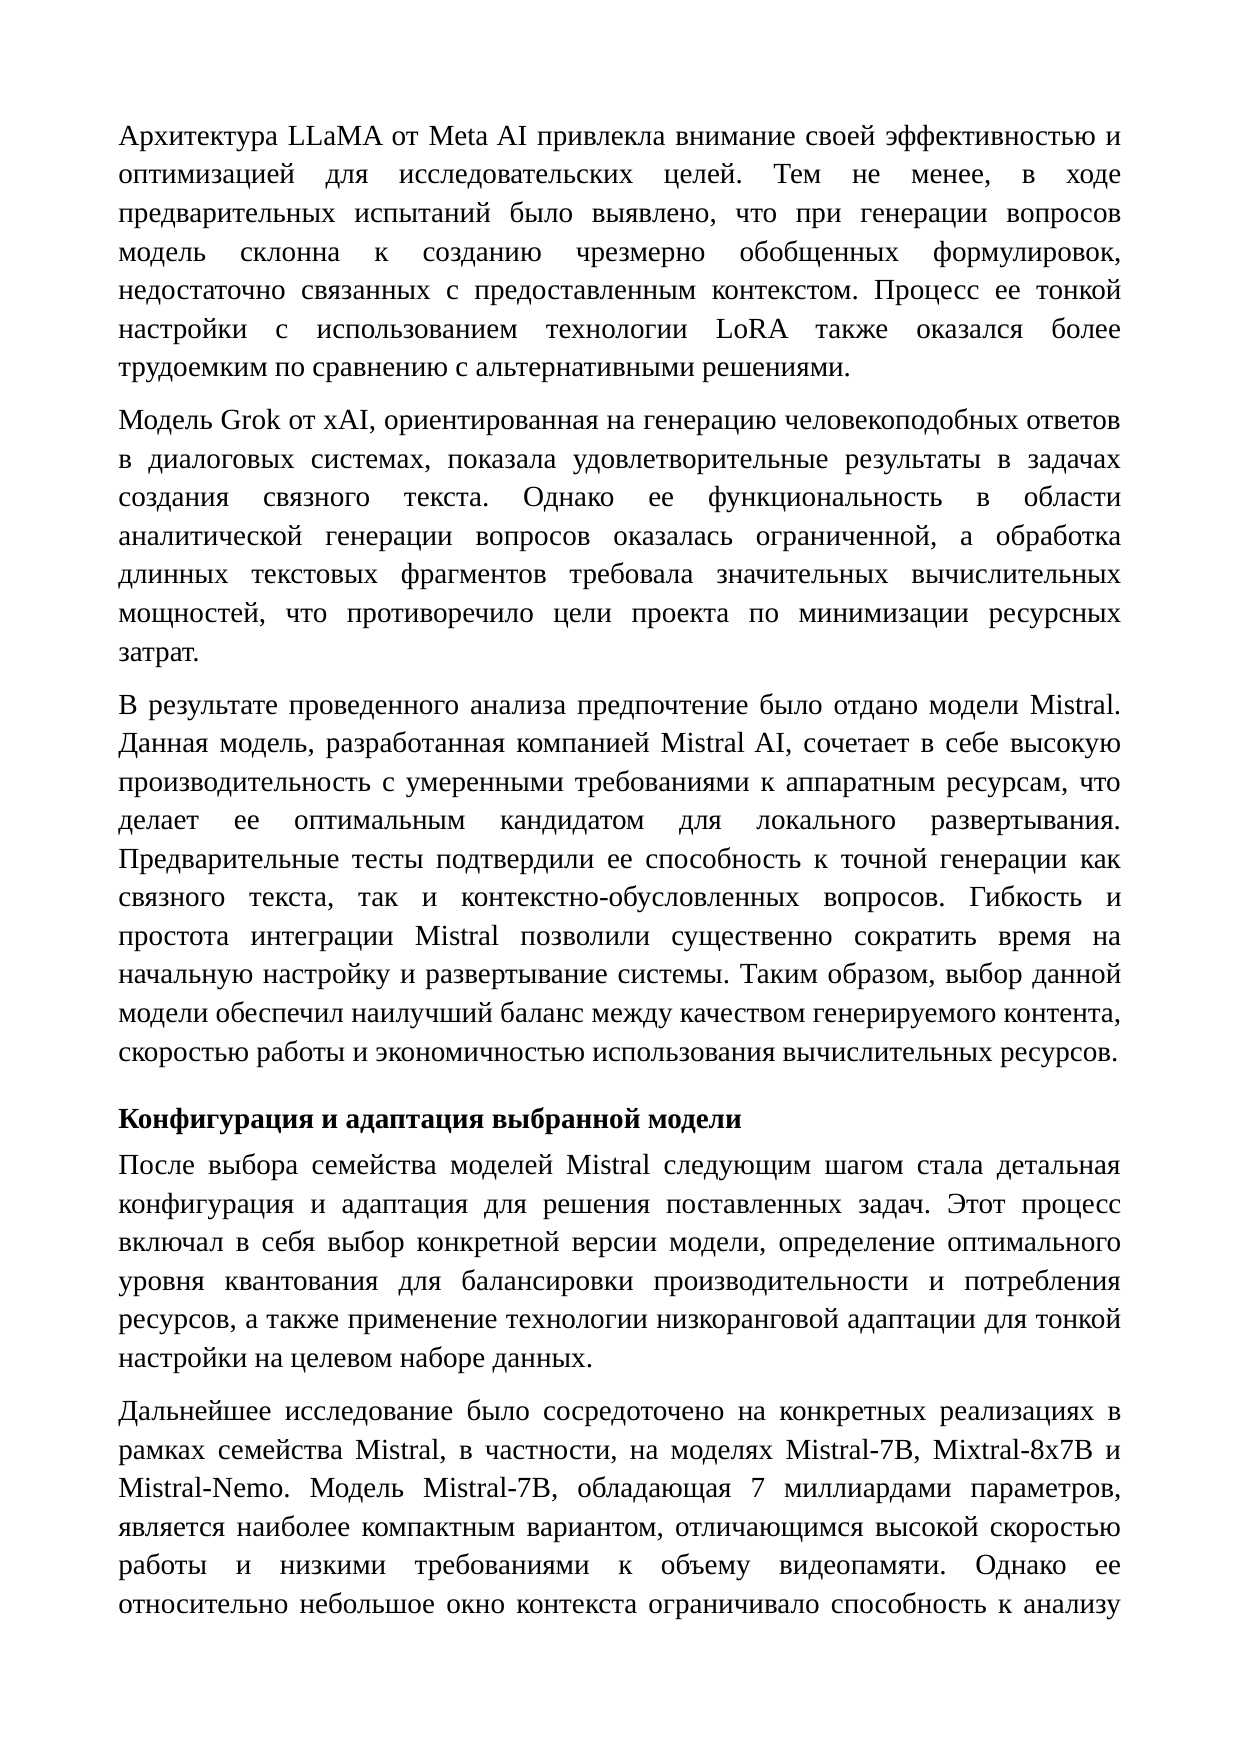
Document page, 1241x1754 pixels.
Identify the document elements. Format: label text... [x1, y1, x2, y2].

subtitle Конфигурация и адаптация выбранной модели [118, 1101, 1122, 1135]
text После выбора семейства моделей Mistral следующим шагом стала детальная конфигурация и адаптация для решения поставленных задач. Этот процесс включал в себя выбор конкретной версии модели, определение оптимального уровня квантования для балансировки производительности и потребления ресурсов, а также применение технологии низкоранговой адаптации для тонкой настройки на целевом наборе данных. [118, 1147, 1122, 1374]
text В результате проведенного анализа предпочтение было отдано модели Mistral. Данная модель, разработанная компанией Mistral AI, сочетает в себе высокую производительность с умеренными требованиями к аппаратным ресурсам, что делает ее оптимальным кандидатом для локального развертывания. Предварительные тесты подтвердили ее способность к точной генерации как связного текста, так и контекстно-обусловленных вопросов. Гибкость и простота интеграции Mistral позволили существенно сократить время на начальную настройку и развертывание системы. Таким образом, выбор данной модели обеспечил наилучший баланс между качеством генерируемого контента, скоростью работы и экономичностью использования вычислительных ресурсов. [118, 687, 1122, 1067]
text Дальнейшее исследование было сосредоточено на конкретных реализациях в рамках семейства Mistral, в частности, на моделях Mistral-7B, Mixtral-8x7B и Mistral-Nemo. Модель Mistral-7B, обладающая 7 миллиардами параметров, является наиболее компактным вариантом, отличающимся высокой скоростью работы и низкими требованиями к объему видеопамяти. Однако ее относительно небольшое окно контекста ограничивало способность к анализу [118, 1393, 1122, 1619]
text Модель Grok от xAI, ориентированная на генерацию человекоподобных ответов в диалоговых системах, показала удовлетворительные результаты в задачах создания связного текста. Однако ее функциональность в области аналитической генерации вопросов оказалась ограниченной, а обработка длинных текстовых фрагментов требовала значительных вычислительных мощностей, что противоречило цели проекта по минимизации ресурсных затрат. [118, 402, 1122, 667]
text Архитектура LLaMA от Meta AI привлекла внимание своей эффективностью и оптимизацией для исследовательских целей. Тем не менее, в ходе предварительных испытаний было выявлено, что при генерации вопросов модель склонна к созданию чрезмерно обобщенных формулировок, недостаточно связанных с предоставленным контекстом. Процесс ее тонкой настройки с использованием технологии LoRA также оказался более трудоемким по сравнению с альтернативными решениями. [118, 118, 1122, 383]
